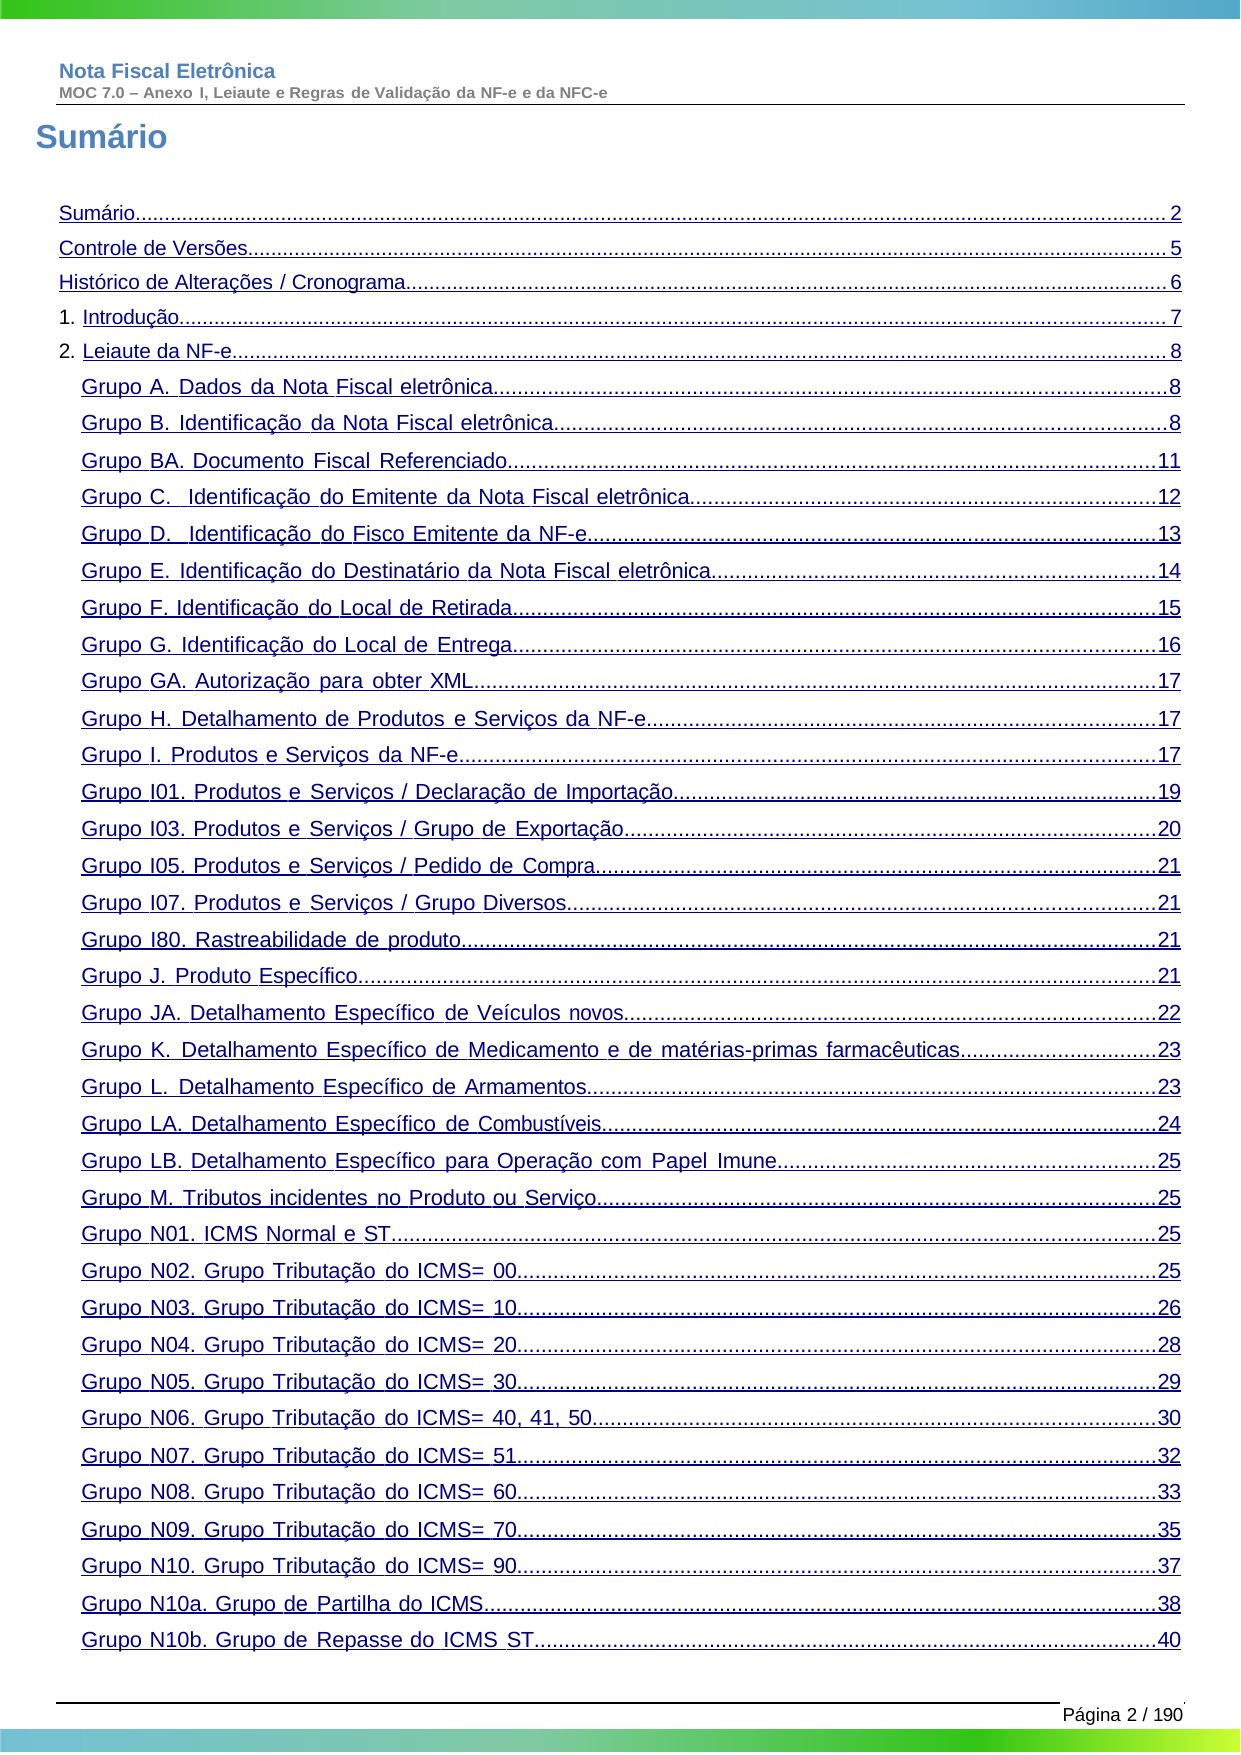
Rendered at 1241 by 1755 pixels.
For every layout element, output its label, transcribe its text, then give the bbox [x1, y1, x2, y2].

text Grupo J. Produto Específico 21 [81, 963, 1205, 988]
text Grupo N05. Grupo Tributação do ICMS= 30 29 [81, 1369, 1205, 1394]
text Grupo N04. Grupo Tributação do ICMS= 20 28 [81, 1332, 1205, 1357]
list Leiaute da NF-e 8 [59, 339, 1205, 363]
text Grupo I01. Produtos e Serviços / Declaração de Importação 19 [81, 779, 1205, 804]
text Grupo F. Identificação do Local de Retirada 15 [81, 594, 1205, 620]
text Grupo N06. Grupo Tributação do ICMS= 40, 41, 50 30 [81, 1405, 1205, 1430]
text Grupo A. Dados da Nota Fiscal eletrônica 8 [81, 374, 1205, 399]
text Grupo GA. Autorização para obter XML 17 [81, 668, 1205, 693]
text Grupo B. Identificação da Nota Fiscal eletrônica 8 [81, 410, 1205, 436]
text Grupo N07. Grupo Tributação do ICMS= 51 32 [81, 1443, 1205, 1468]
text Grupo M. Tributos incidentes no Produto ou Serviço 25 [81, 1184, 1205, 1210]
text Grupo N10a. Grupo de Partilha do ICMS 38 [81, 1590, 1205, 1616]
list Introdução 7 [59, 305, 1205, 329]
text Grupo LA. Detalhamento Específico de Combustíveis 24 [81, 1111, 1205, 1136]
text Grupo N09. Grupo Tributação do ICMS= 70 35 [81, 1516, 1205, 1542]
text Grupo I80. Rastreabilidade de produto 21 [81, 926, 1205, 952]
text Grupo N01. ICMS Normal e ST 25 [81, 1221, 1205, 1246]
text Grupo H. Detalhamento de Produtos e Serviços da NF-e 17 [81, 706, 1205, 731]
text Grupo E. Identificação do Destinatário da Nota Fiscal eletrônica 14 [81, 558, 1205, 583]
text Grupo N08. Grupo Tributação do ICMS= 60 33 [81, 1479, 1205, 1504]
text Grupo N10b. Grupo de Repasse do ICMS ST 40 [81, 1627, 1205, 1652]
subtitle Sumário [35, 117, 1205, 155]
text Sumário 2 [59, 201, 1205, 225]
text Grupo BA. Documento Fiscal Referenciado 11 [81, 448, 1205, 473]
text Grupo N10. Grupo Tributação do ICMS= 90 37 [81, 1553, 1205, 1578]
text Grupo I. Produtos e Serviços da NF-e 17 [81, 742, 1205, 767]
text Grupo I07. Produtos e Serviços / Grupo Diversos 21 [81, 890, 1205, 915]
text Grupo I03. Produtos e Serviços / Grupo de Exportação 20 [81, 816, 1205, 841]
text Grupo LB. Detalhamento Específico para Operação com Papel Imune 25 [81, 1148, 1205, 1173]
text Histórico de Alterações / Cronograma 6 [59, 270, 1205, 294]
text Grupo K. Detalhamento Específico de Medicamento e de matérias-primas farmacêuticas 23 [81, 1037, 1205, 1062]
text Grupo G. Identificação do Local de Entrega 16 [81, 632, 1205, 657]
text Grupo C. Identificação do Emitente da Nota Fiscal eletrônica 12 [81, 484, 1205, 509]
text Grupo D. Identificação do Fisco Emitente da NF-e 13 [81, 521, 1205, 546]
text Controle de Versões 5 [59, 236, 1205, 260]
text Grupo N03. Grupo Tributação do ICMS= 10 26 [81, 1295, 1205, 1320]
text Grupo L. Detalhamento Específico de Armamentos 23 [81, 1074, 1205, 1099]
text Grupo JA. Detalhamento Específico de Veículos novos 22 [81, 1000, 1205, 1026]
text Grupo N02. Grupo Tributação do ICMS= 00 25 [81, 1258, 1205, 1284]
text Grupo I05. Produtos e Serviços / Pedido de Compra 21 [81, 852, 1205, 878]
